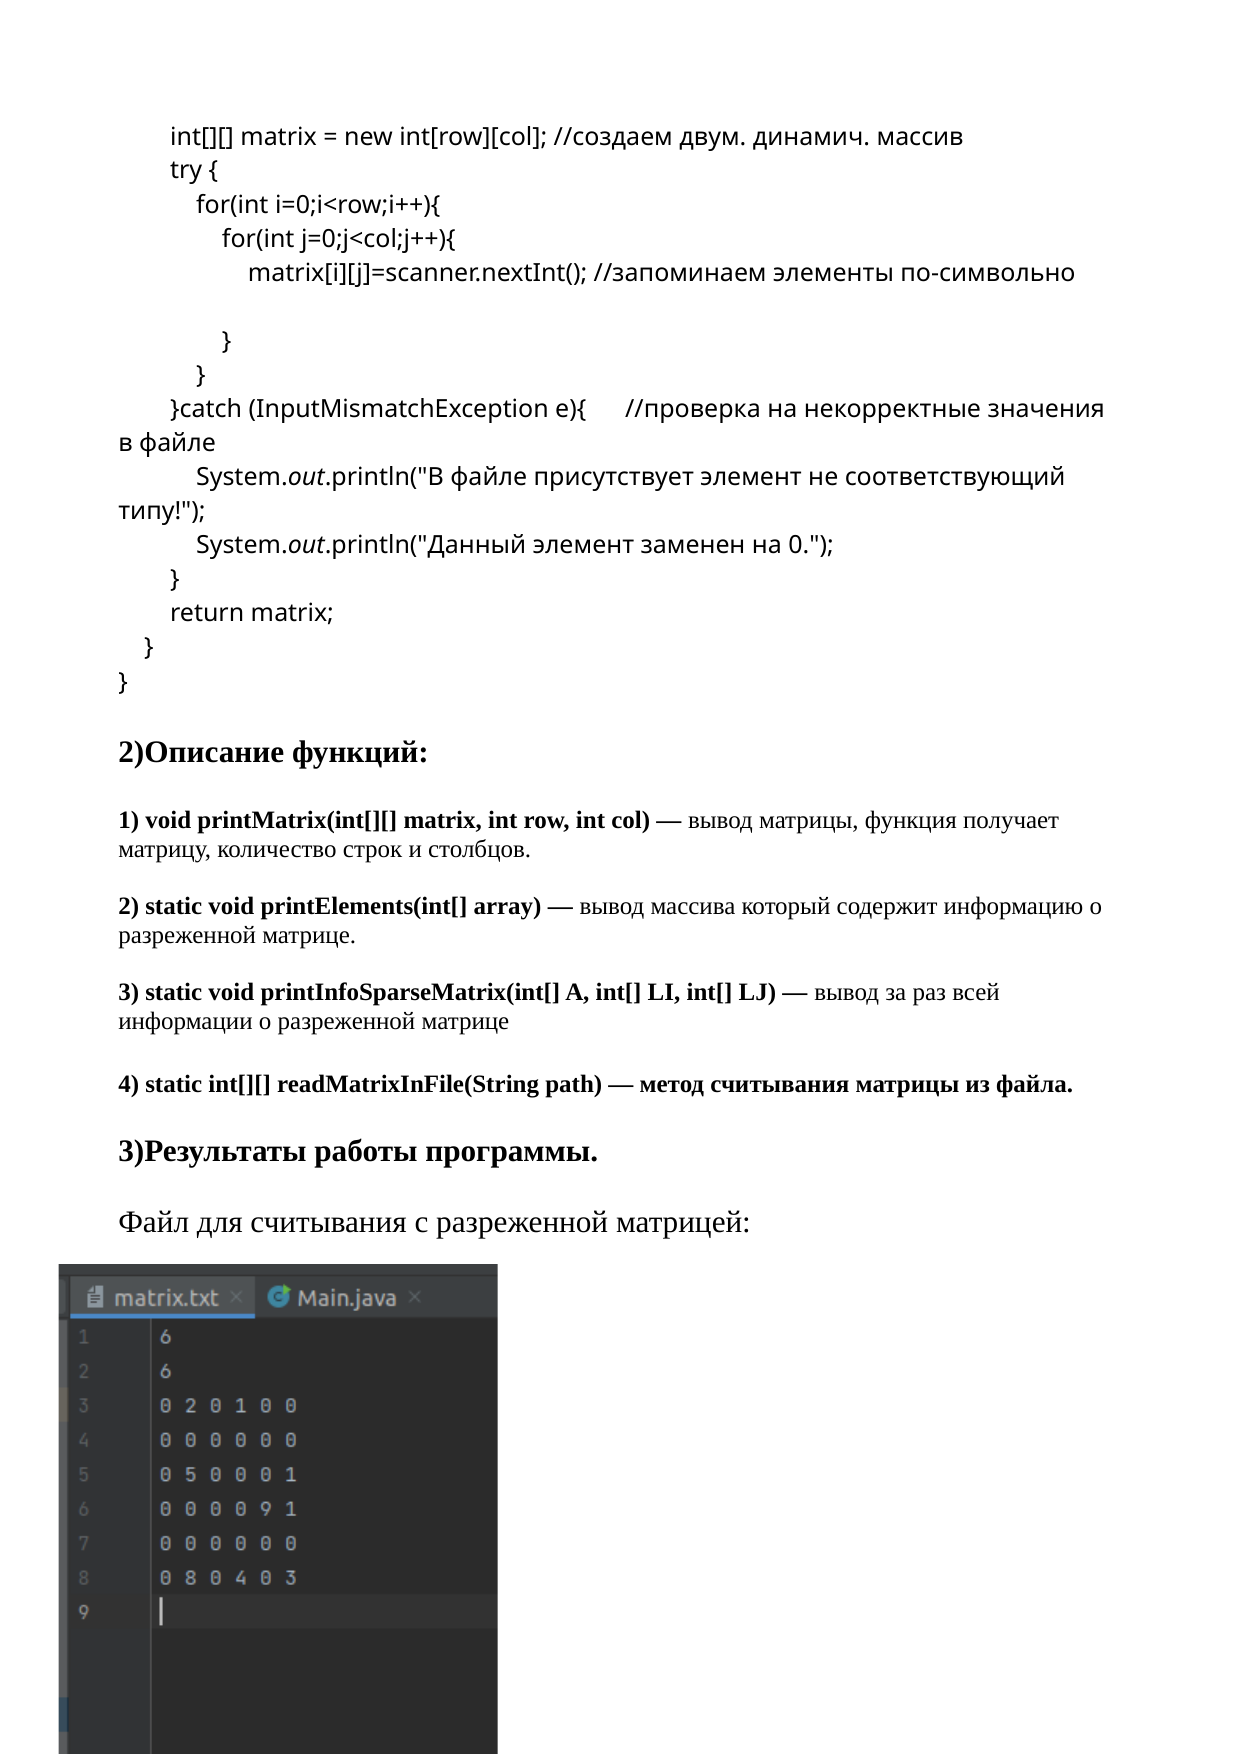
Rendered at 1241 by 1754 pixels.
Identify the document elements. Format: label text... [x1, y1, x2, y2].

text 2) static void printElements(int[] array) — вывод массива который содержит информацию о разреженной матрице. [118, 891, 1122, 949]
text 4) static int[][] readMatrixInFile(String path) — метод считывания матрицы из файла. [118, 1069, 1122, 1098]
text Файл для считывания с разреженной матрицей: [118, 1204, 1122, 1240]
text 2)Описание функций: [118, 733, 1122, 769]
picture [58, 1264, 498, 1754]
text int[][] matrix = new int[row][col]; //создаем двум. динамич. массив try { for(int i=0;i<row;i++){ for(int j=0;j<col;j++){ matrix[i][j]=scanner.nextInt(); //запоминаем элементы по-символьно } } }catch (InputMismatchException e){ //проверка на некорректные значения в файле System.out.println("В файле присутствует элемент не соответствующий типу!"); System.out.println("Данный элемент заменен на 0."); } return matrix; } } [118, 118, 1122, 697]
text 1) void printMatrix(int[][] matrix, int row, int col) — вывод матрицы, функция получает матрицу, количество строк и столбцов. [118, 805, 1122, 862]
text 3) static void printInfoSparseMatrix(int[] A, int[] LI, int[] LJ) — вывод за раз всей информации о разреженной матрице [118, 977, 1122, 1035]
text 3)Результаты работы программы. [118, 1132, 1122, 1168]
